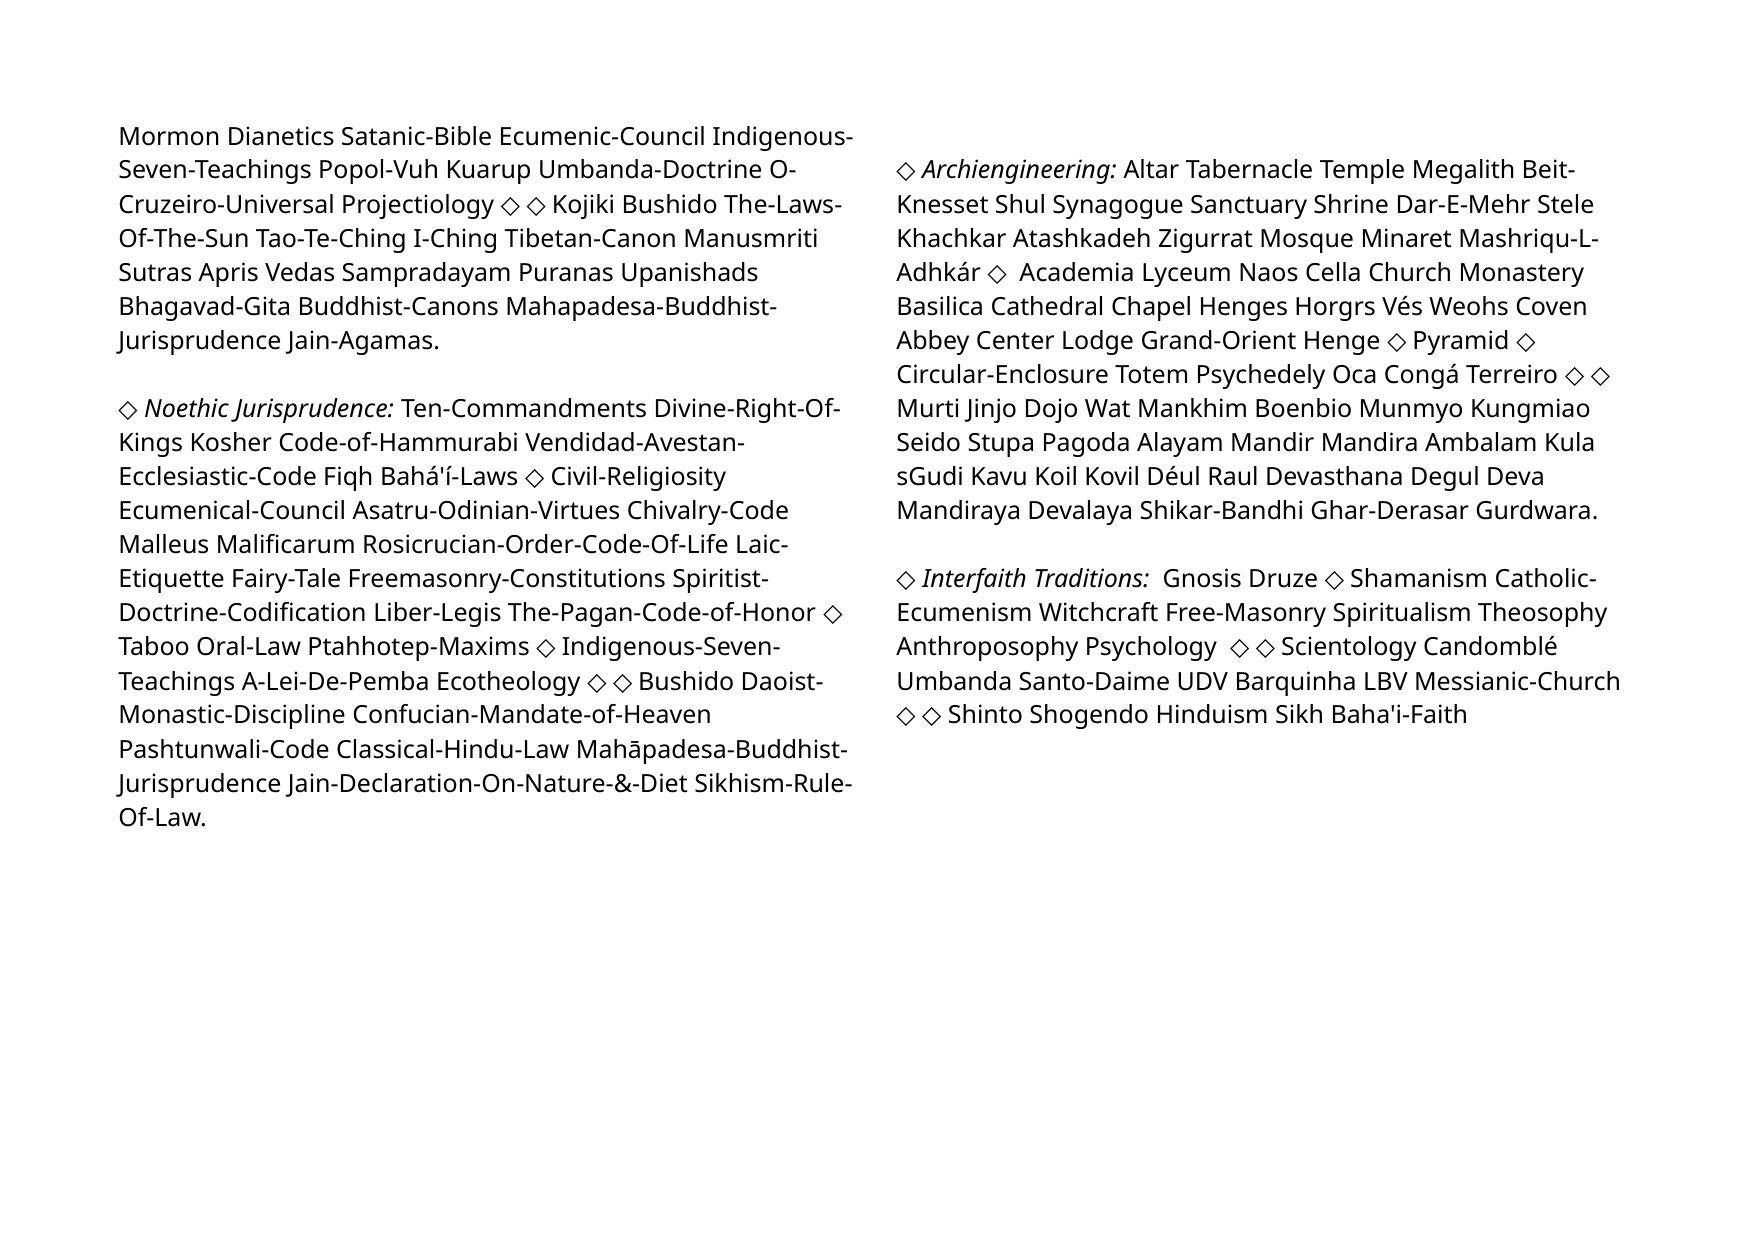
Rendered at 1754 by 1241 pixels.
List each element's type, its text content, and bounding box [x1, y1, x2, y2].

text Mormon Dianetics Satanic-Bible Ecumenic-Council Indigenous-Seven-Teachings Popol-Vuh Kuarup Umbanda-Doctrine O-Cruzeiro-Universal Projectiology ◇ ◇ Kojiki Bushido The-Laws-Of-The-Sun Tao-Te-Ching I-Ching Tibetan-Canon Manusmriti Sutras Apris Vedas Sampradayam Puranas Upanishads Bhagavad-Gita Buddhist-Canons Mahapadesa-Buddhist-Jurisprudence Jain-Agamas. [118, 118, 868, 357]
text ◇ Noethic Jurisprudence: Ten-Commandments Divine-Right-Of-Kings Kosher Code-of-Hammurabi Vendidad-Avestan-Ecclesiastic-Code Fiqh Bahá'í-Laws ◇ Civil-Religiosity Ecumenical-Council Asatru-Odinian-Virtues Chivalry-Code Malleus Malificarum Rosicrucian-Order-Code-Of-Life Laic-Etiquette Fairy-Tale Freemasonry-Constitutions Spiritist-Doctrine-Codification Liber-Legis The-Pagan-Code-of-Honor ◇ Taboo Oral-Law Ptahhotep-Maxims ◇ Indigenous-Seven-Teachings A-Lei-De-Pemba Ecotheology ◇ ◇ Bushido Daoist-Monastic-Discipline Confucian-Mandate-of-Heaven Pashtunwali-Code Classical-Hindu-Law Mahāpadesa-Buddhist-Jurisprudence Jain-Declaration-On-Nature-&-Diet Sikhism-Rule-Of-Law. [118, 391, 868, 833]
text ◇ Archiengineering: Altar Tabernacle Temple Megalith Beit-Knesset Shul Synagogue Sanctuary Shrine Dar-E-Mehr Stele Khachkar Atashkadeh Zigurrat Mosque Minaret Mashriqu-L-Adhkár ◇ Academia Lyceum Naos Cella Church Monastery Basilica Cathedral Chapel Henges Horgrs Vés Weohs Coven Abbey Center Lodge Grand-Orient Henge ◇ Pyramid ◇ Circular-Enclosure Totem Psychedely Oca Congá Terreiro ◇ ◇ Murti Jinjo Dojo Wat Mankhim Boenbio Munmyo Kungmiao Seido Stupa Pagoda Alayam Mandir Mandira Ambalam Kula sGudi Kavu Koil Kovil Déul Raul Devasthana Degul Deva Mandiraya Devalaya Shikar-Bandhi Ghar-Derasar Gurdwara. [896, 152, 1636, 527]
text ◇ Interfaith Traditions: Gnosis Druze ◇ Shamanism Catholic-Ecumenism Witchcraft Free-Masonry Spiritualism Theosophy Anthroposophy Psychology ◇ ◇ Scientology Candomblé Umbanda Santo-Daime UDV Barquinha LBV Messianic-Church ◇ ◇ Shinto Shogendo Hinduism Sikh Baha'i-Faith [896, 561, 1636, 731]
